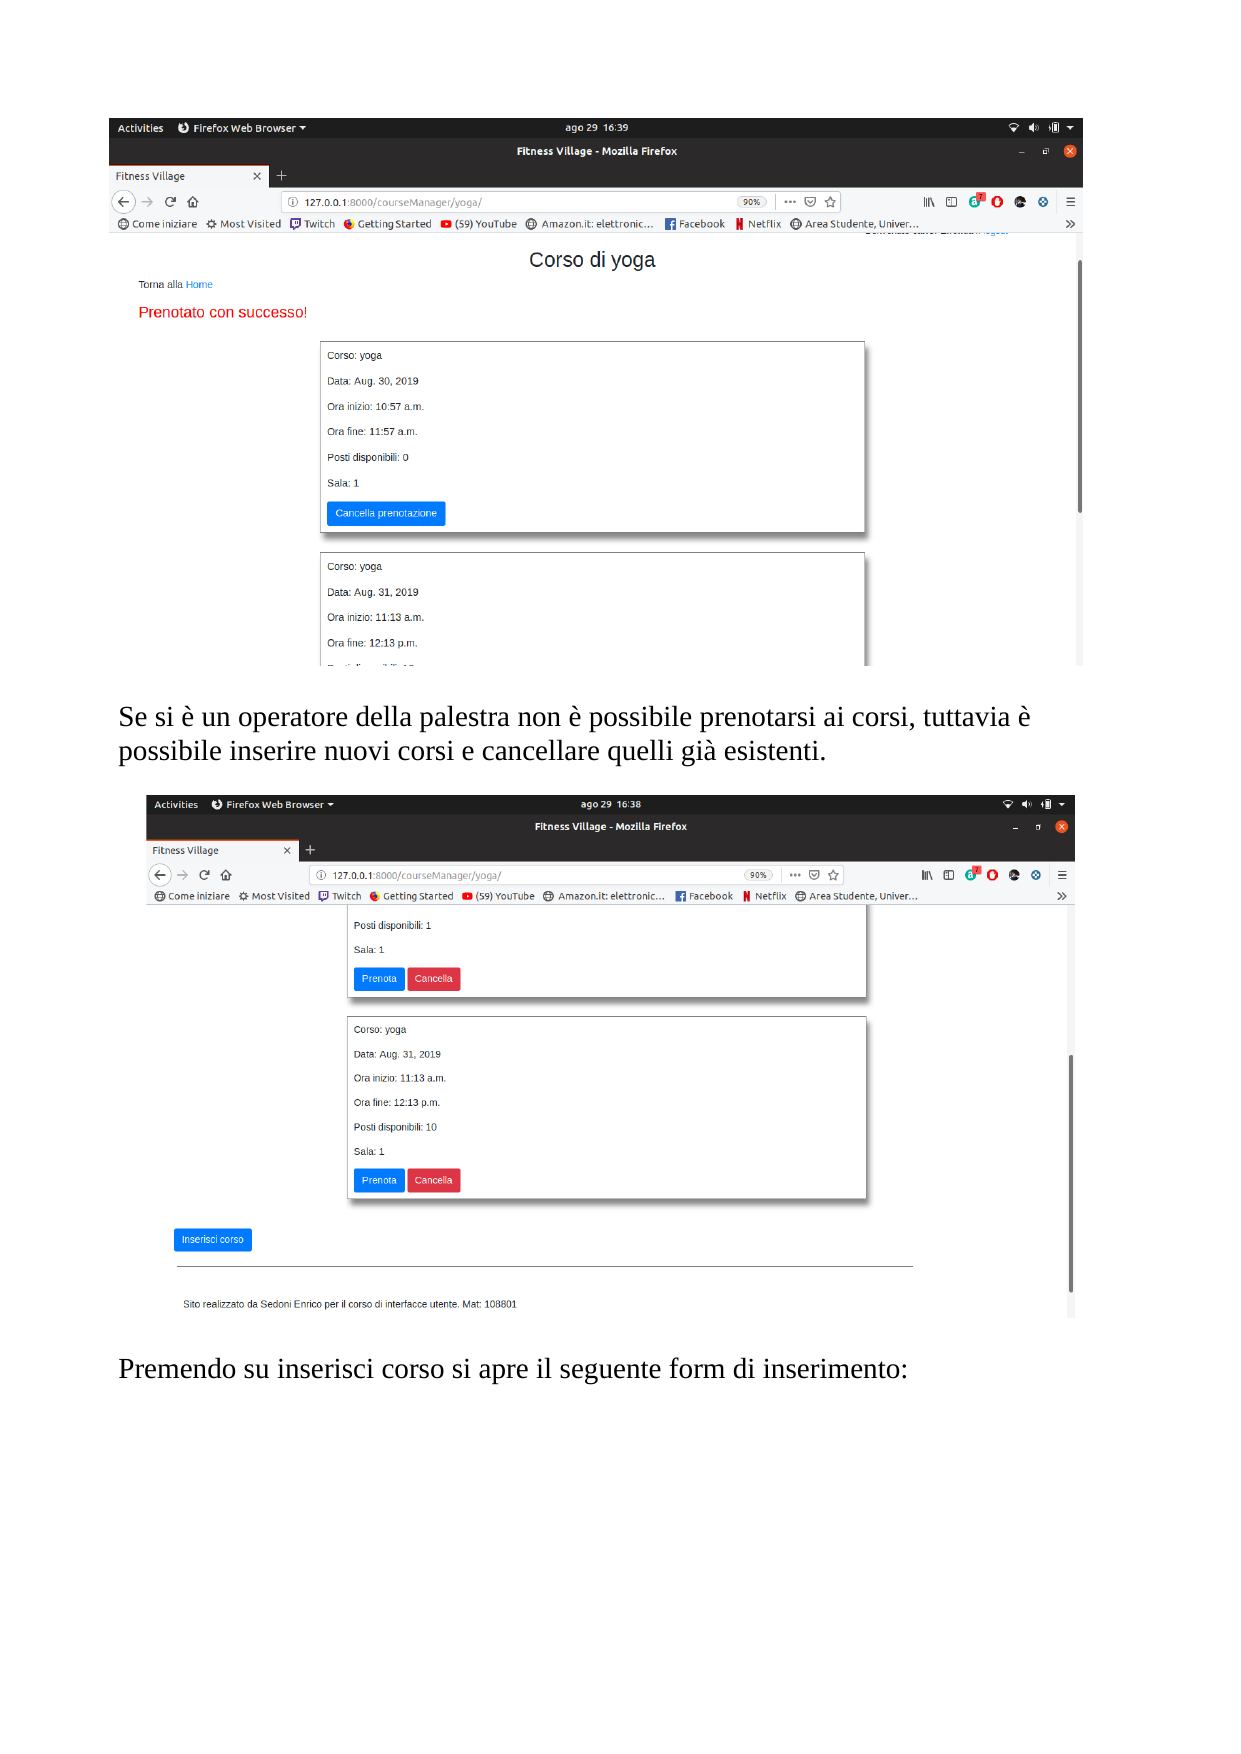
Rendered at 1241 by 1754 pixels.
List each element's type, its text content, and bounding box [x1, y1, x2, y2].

text Se si è un operatore della palestra non è possibile prenotarsi ai corsi, tuttavia è possibile inserire nuovi corsi e cancellare quelli già esistenti. [118, 699, 1122, 766]
text Premendo su inserisci corso si apre il seguente form di inserimento: [118, 1351, 1122, 1384]
picture [146, 795, 1075, 1318]
picture [109, 118, 1083, 666]
